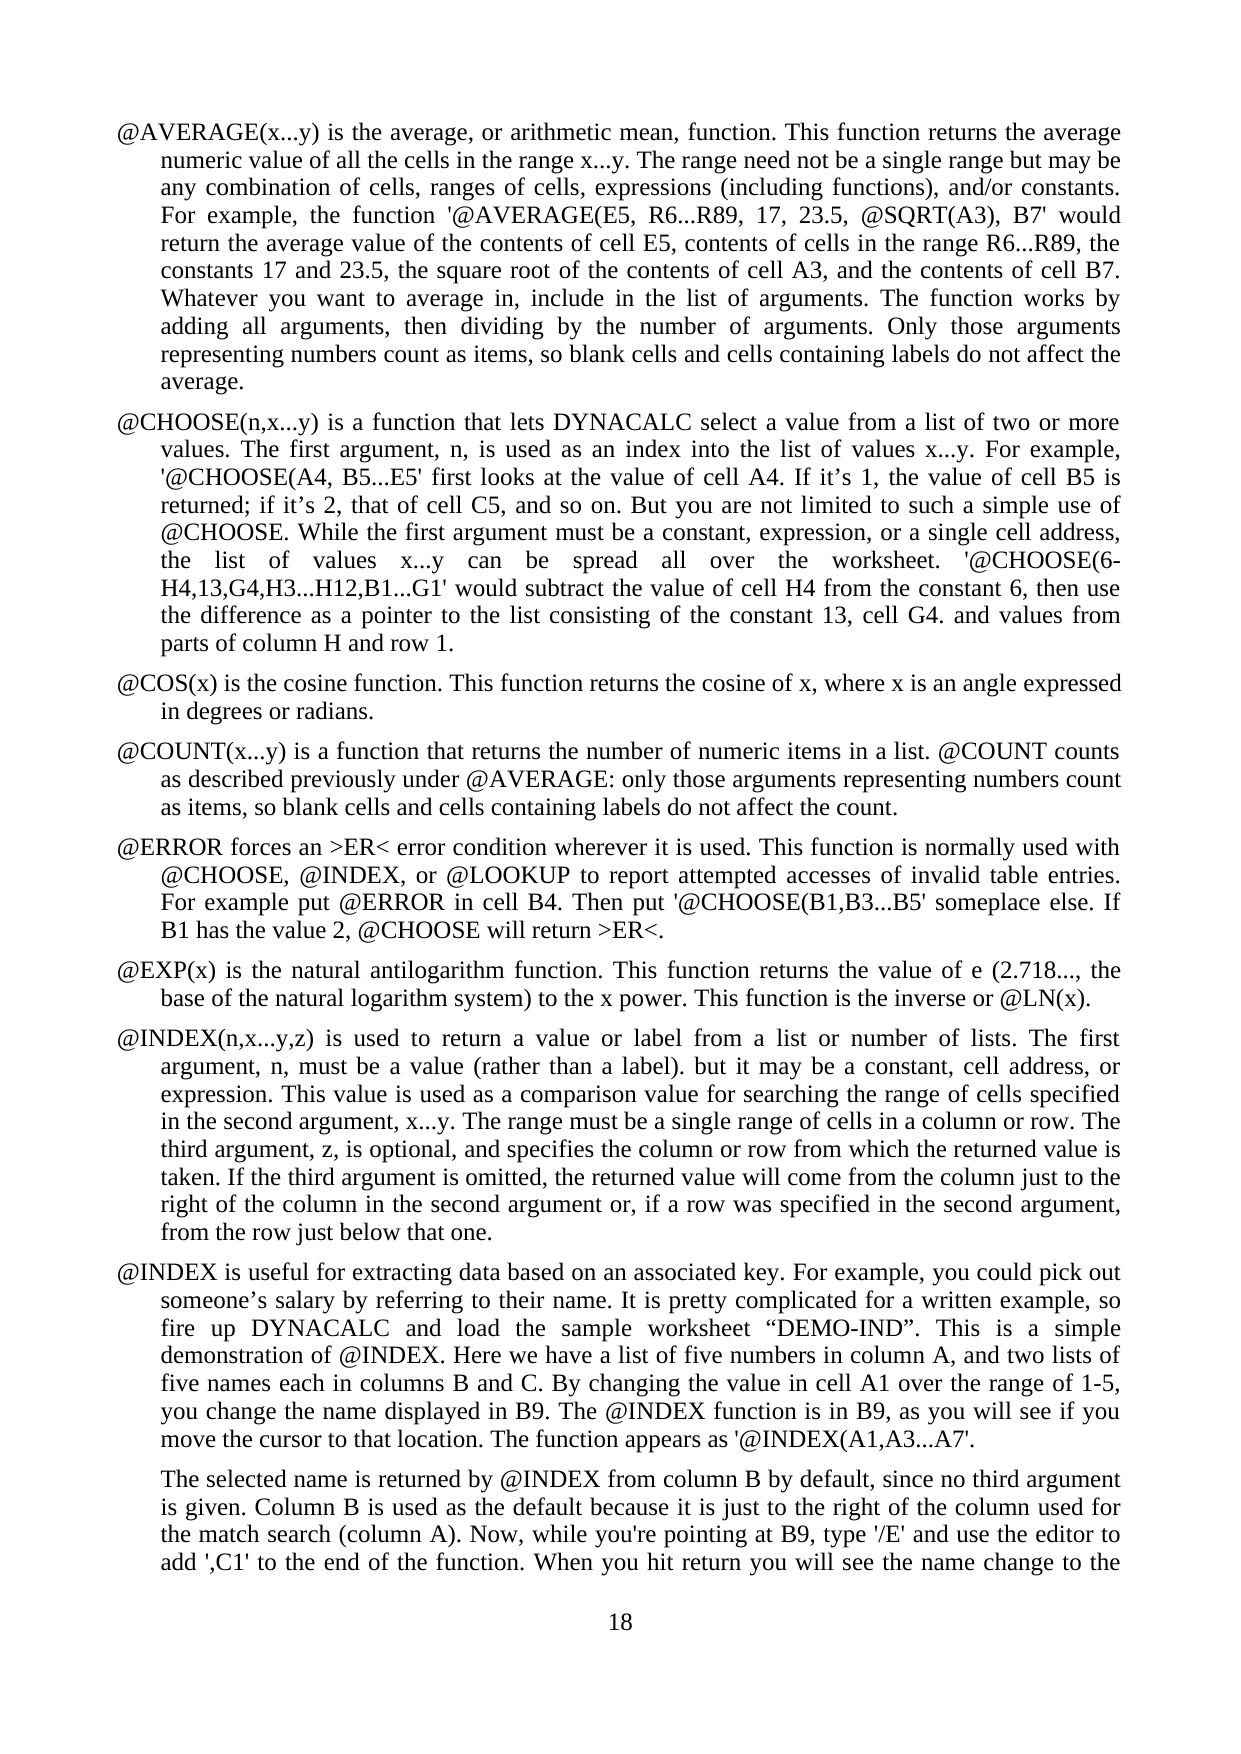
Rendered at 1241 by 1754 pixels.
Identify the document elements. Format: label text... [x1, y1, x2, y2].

text @COUNT(x...y) is a function that returns the number of numeric items in a list. @COUNT counts as described previously under @AVERAGE: only those arguments representing numbers count as items, so blank cells and cells containing labels do not affect the count. [117, 737, 1122, 821]
text @AVERAGE(x...y) is the average, or arithmetic mean, function. This function returns the average numeric value of all the cells in the range x...y. The range need not be a single range but may be any combination of cells, ranges of cells, expressions (including functions), and/or constants. For example, the function '@AVERAGE(E5, R6...R89, 17, 23.5, @SQRT(A3), B7' would return the average value of the contents of cell E5, contents of cells in the range R6...R89, the constants 17 and 23.5, the square root of the contents of cell A3, and the contents of cell B7. Whatever you want to average in, include in the list of arguments. The function works by adding all arguments, then dividing by the number of arguments. Only those arguments representing numbers count as items, so blank cells and cells containing labels do not affect the average. [117, 118, 1122, 395]
text @INDEX is useful for extracting data based on an associated key. For example, you could pick out someone’s salary by referring to their name. It is pretty complicated for a written example, so fire up DYNACALC and load the sample worksheet “DEMO-IND”. This is a simple demonstration of @INDEX. Here we have a list of five numbers in column A, and two lists of five names each in columns B and C. By changing the value in cell A1 over the range of 1-5, you change the name displayed in B9. The @INDEX function is in B9, as you will see if you move the cursor to that location. The function appears as '@INDEX(A1,A3...A7'. [117, 1258, 1122, 1452]
text @EXP(x) is the natural antilogarithm function. This function returns the value of e (2.718..., the base of the natural logarithm system) to the x power. This function is the inverse or @LN(x). [117, 956, 1122, 1012]
text @ERROR forces an >ER< error condition wherever it is used. This function is normally used with @CHOOSE, @INDEX, or @LOOKUP to report attempted accesses of invalid table entries. For example put @ERROR in cell B4. Then put '@CHOOSE(B1,B3...B5' someplace else. If B1 has the value 2, @CHOOSE will return >ER<. [117, 833, 1122, 944]
text The selected name is returned by @INDEX from column B by default, since no third argument is given. Column B is used as the default because it is just to the right of the column used for the match search (column A). Now, while you're pointing at B9, type '/E' and use the editor to add ',C1' to the end of the function. When you hit return you will see the name change to the [117, 1465, 1122, 1576]
text @COS(x) is the cosine function. This function returns the cosine of x, where x is an angle expressed in degrees or radians. [117, 669, 1122, 725]
text @CHOOSE(n,x...y) is a function that lets DYNACALC select a value from a list of two or more values. The first argument, n, is used as an index into the list of values x...y. For example, '@CHOOSE(A4, B5...E5' first looks at the value of cell A4. If it’s 1, the value of cell B5 is returned; if it’s 2, that of cell C5, and so on. But you are not limited to such a simple use of @CHOOSE. While the first argument must be a constant, expression, or a single cell address, the list of values x...y can be spread all over the worksheet. '@CHOOSE(6-H4,13,G4,H3...H12,B1...G1' would subtract the value of cell H4 from the constant 6, then use the difference as a pointer to the list consisting of the constant 13, cell G4. and values from parts of column H and row 1. [117, 408, 1122, 657]
text @INDEX(n,x...y,z) is used to return a value or label from a list or number of lists. The first argument, n, must be a value (rather than a label). but it may be a constant, cell address, or expression. This value is used as a comparison value for searching the range of cells specified in the second argument, x...y. The range must be a single range of cells in a column or row. The third argument, z, is optional, and specifies the column or row from which the returned value is taken. If the third argument is omitted, the returned value will come from the column just to the right of the column in the second argument or, if a row was specified in the second argument, from the row just below that one. [117, 1024, 1122, 1246]
